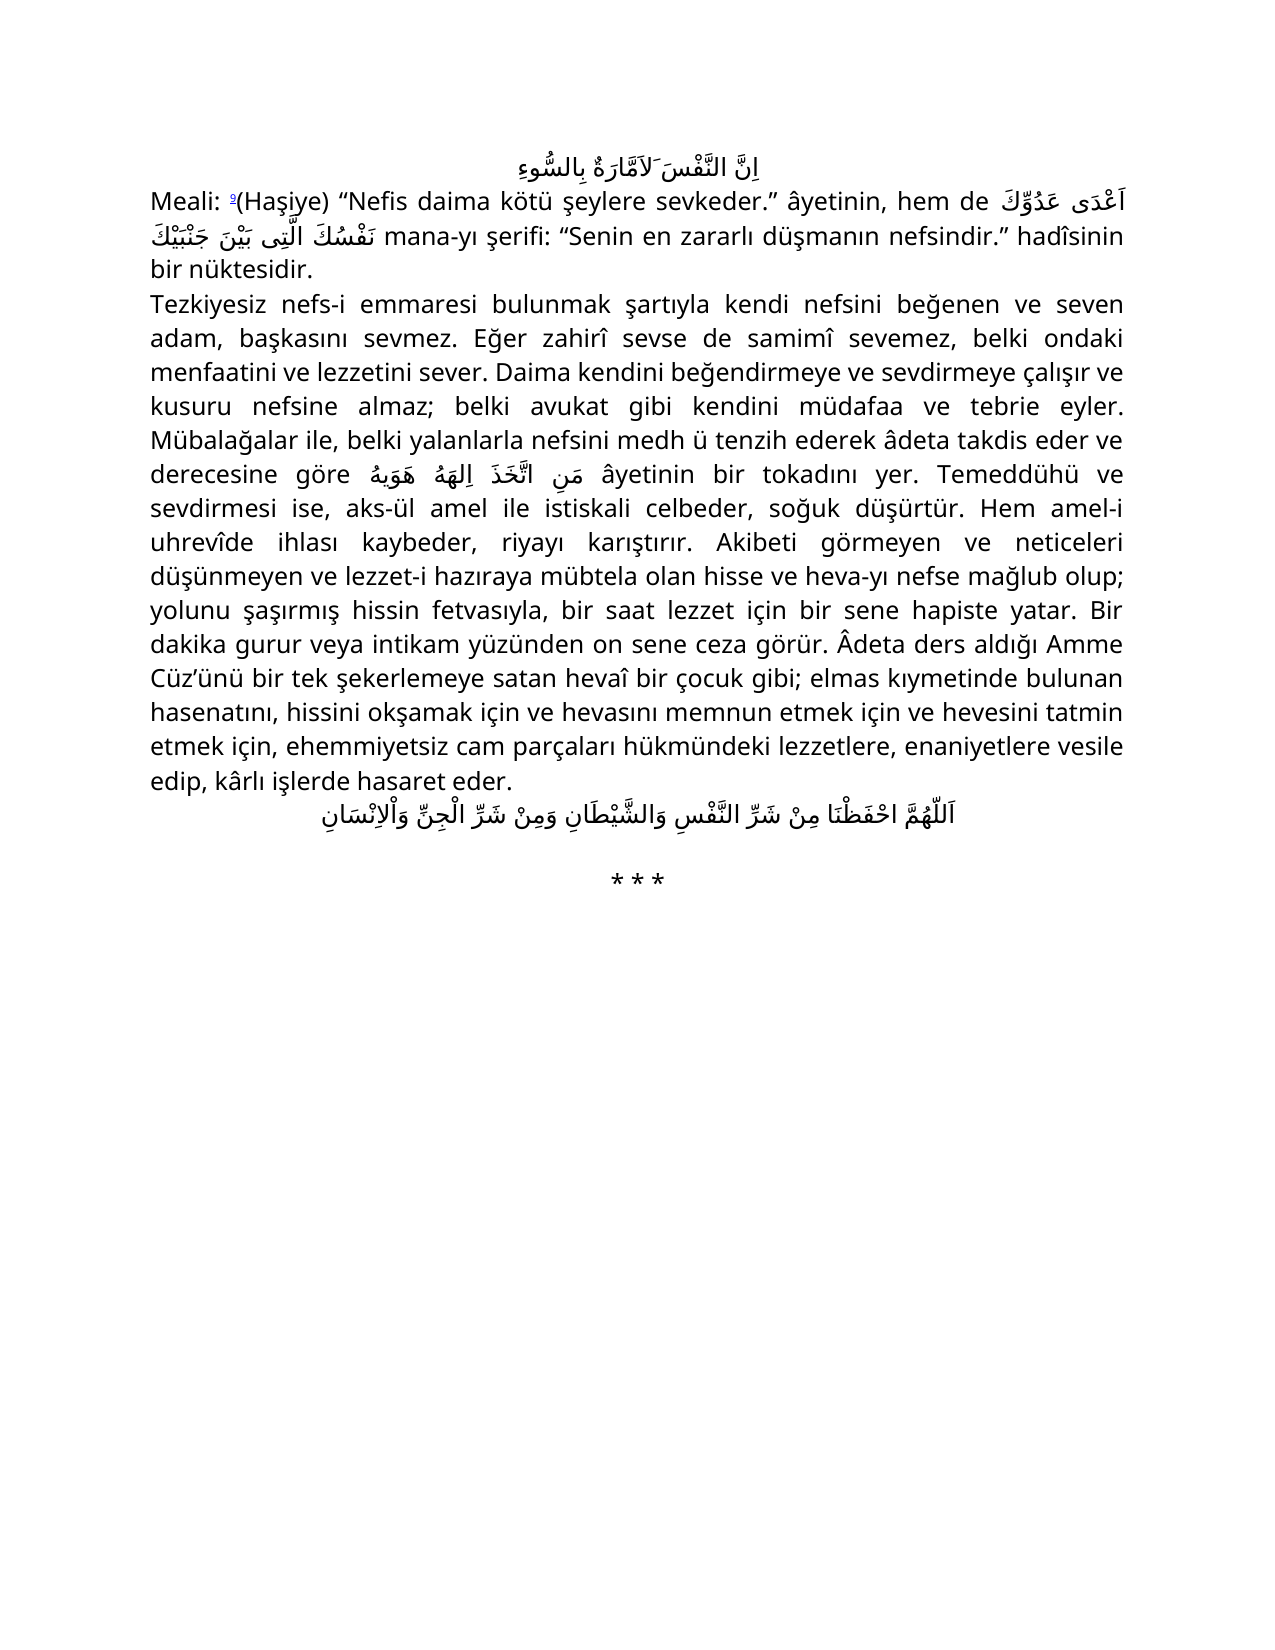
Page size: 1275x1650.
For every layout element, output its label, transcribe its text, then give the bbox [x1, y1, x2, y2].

text Meali: 9(Haşiye) “Nefis daima kötü şeylere sevkeder.” âyetinin, hem de اَعْدَى عَدُوِّكَ نَفْسُكَ الَّتِى بَيْنَ جَنْبَيْكَ mana-yı şerifi: “Senin en zararlı düşmanın nefsindir.” hadîsinin bir nüktesidir. [150, 184, 1125, 286]
text * * * [150, 865, 1125, 899]
text اِنَّ النَّفْسَ َلاَمَّارَةٌ بِالسُّوءِ [150, 150, 1125, 184]
text Tezkiyesiz nefs-i emmaresi bulunmak şartıyla kendi nefsini beğenen ve seven adam, başkasını sevmez. Eğer zahirî sevse de samimî sevemez, belki ondaki menfaatini ve lezzetini sever. Daima kendini beğendirmeye ve sevdirmeye çalışır ve kusuru nefsine almaz; belki avukat gibi kendini müdafaa ve tebrie eyler. Mübalağalar ile, belki yalanlarla nefsini medh ü tenzih ederek âdeta takdis eder ve derecesine göre مَنِ اتَّخَذَ اِلهَهُ هَوَيهُ âyetinin bir tokadını yer. Temeddühü ve sevdirmesi ise, aks-ül amel ile istiskali celbeder, soğuk düşürtür. Hem amel-i uhrevîde ihlası kaybeder, riyayı karıştırır. Akibeti görmeyen ve neticeleri düşünmeyen ve lezzet-i hazıraya mübtela olan hisse ve heva-yı nefse mağlub olup; yolunu şaşırmış hissin fetvasıyla, bir saat lezzet için bir sene hapiste yatar. Bir dakika gurur veya intikam yüzünden on sene ceza görür. Âdeta ders aldığı Amme Cüz’ünü bir tek şekerlemeye satan hevaî bir çocuk gibi; elmas kıymetinde bulunan hasenatını, hissini okşamak için ve hevasını memnun etmek için ve hevesini tatmin etmek için, ehemmiyetsiz cam parçaları hükmündeki lezzetlere, enaniyetlere vesile edip, kârlı işlerde hasaret eder. [150, 286, 1125, 797]
text اَللّهُمَّ احْفَظْنَا مِنْ شَرِّ النَّفْسِ وَالشَّيْطَانِ وَمِنْ شَرِّ الْجِنِّ وَاْلاِنْسَانِ [150, 797, 1125, 831]
